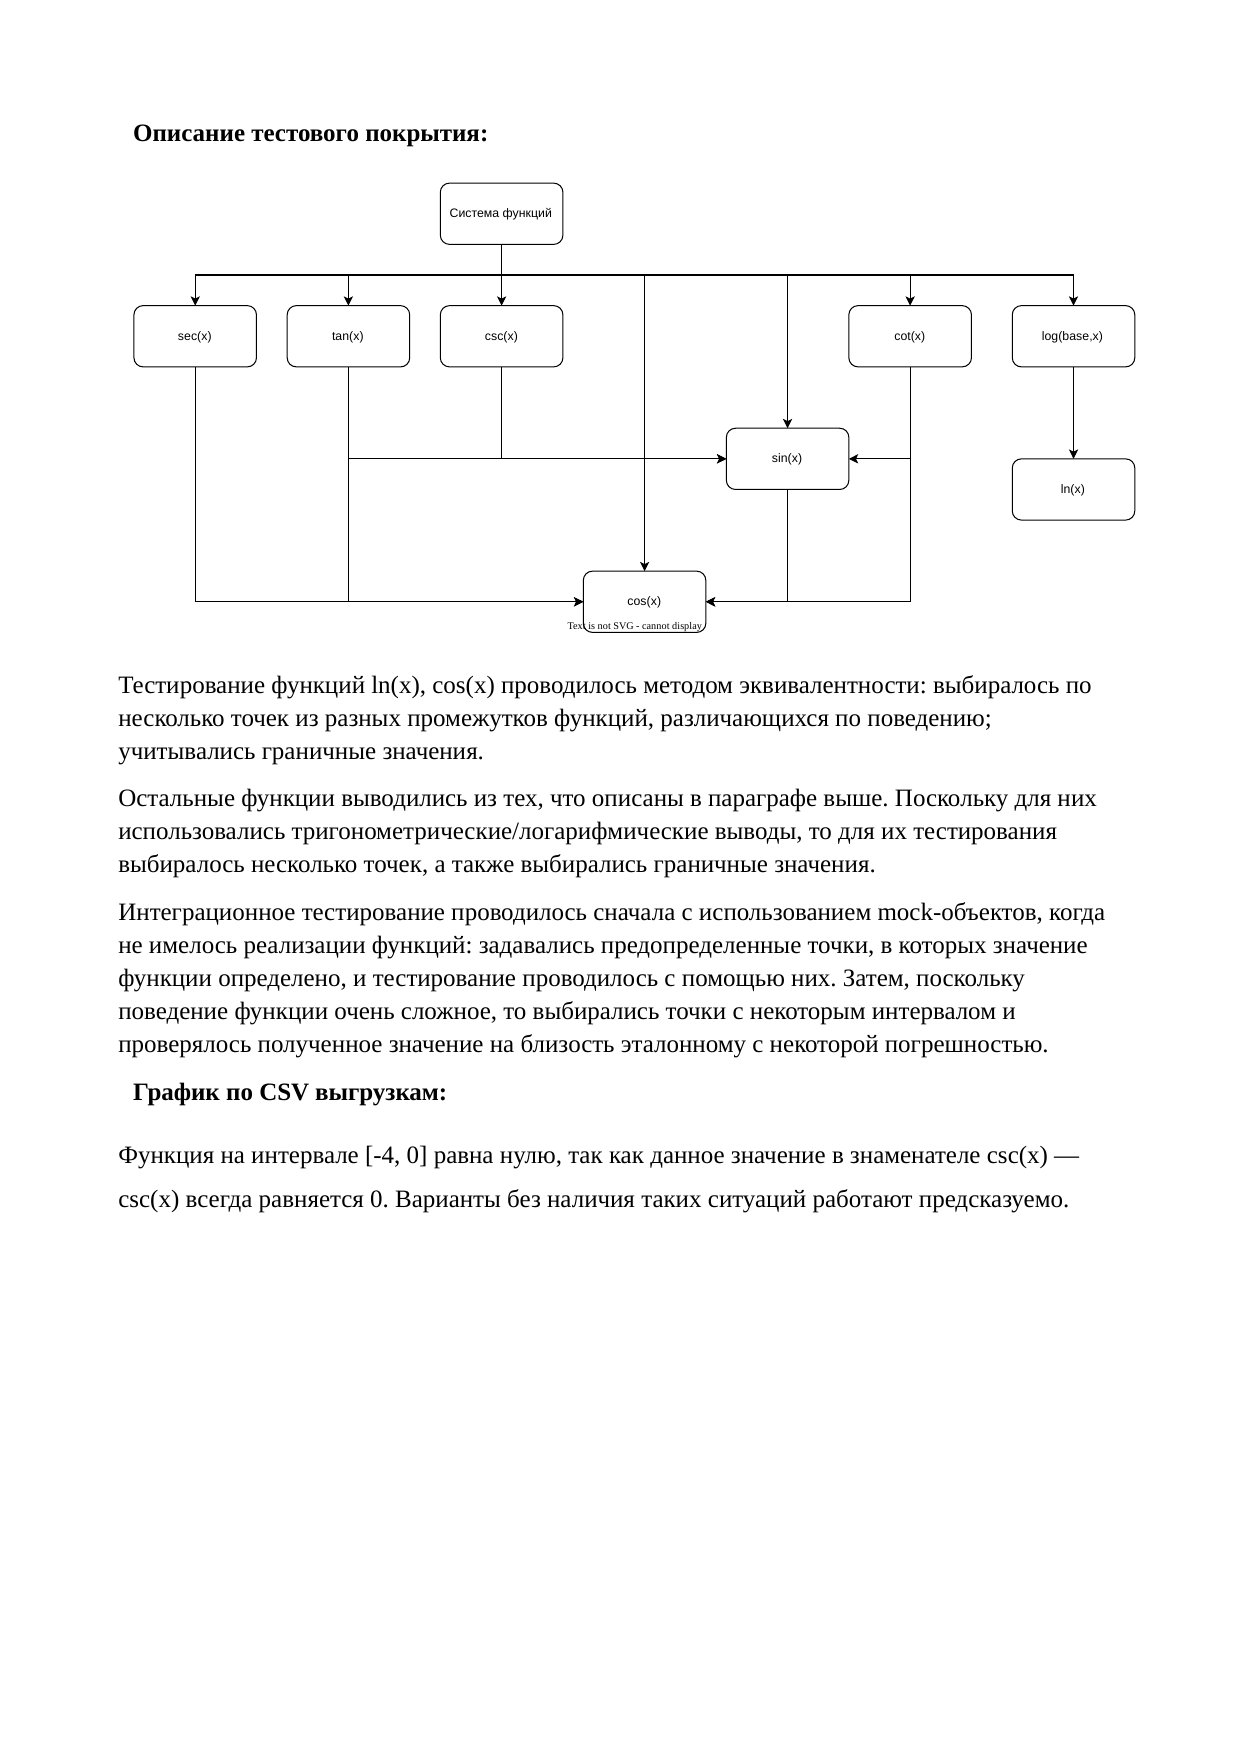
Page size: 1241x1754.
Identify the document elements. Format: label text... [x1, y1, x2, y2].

text Интеграционное тестирование проводилось сначала с использованием mock-объектов, когда не имелось реализации функций: задавались предопределенные точки, в которых значение функции определено, и тестирование проводилось с помощью них. Затем, поскольку поведение функции очень сложное, то выбирались точки с некоторым интервалом и проверялось полученное значение на близость эталонному с некоторой погрешностью. [118, 897, 1122, 1058]
text График по CSV выгрузкам: [118, 1077, 1122, 1105]
text Функция на интервале [-4, 0] равна нулю, так как данное значение в знаменателе csc(x) — csc(x) всегда равняется 0. Варианты без наличия таких ситуаций работают предсказуемо. [118, 1141, 1122, 1212]
text Тестирование функций ln(x), cos(x) проводилось методом эквивалентности: выбиралось по несколько точек из разных промежутков функций, различающихся по поведению; учитывались граничные значения. [118, 670, 1122, 764]
text Описание тестового покрытия: [118, 118, 1122, 147]
text Остальные функции выводились из тех, что описаны в параграфе выше. Поскольку для них использовались тригонометрические/логарифмические выводы, то для их тестирования выбиралось несколько точек, а также выбирались граничные значения. [118, 783, 1122, 878]
